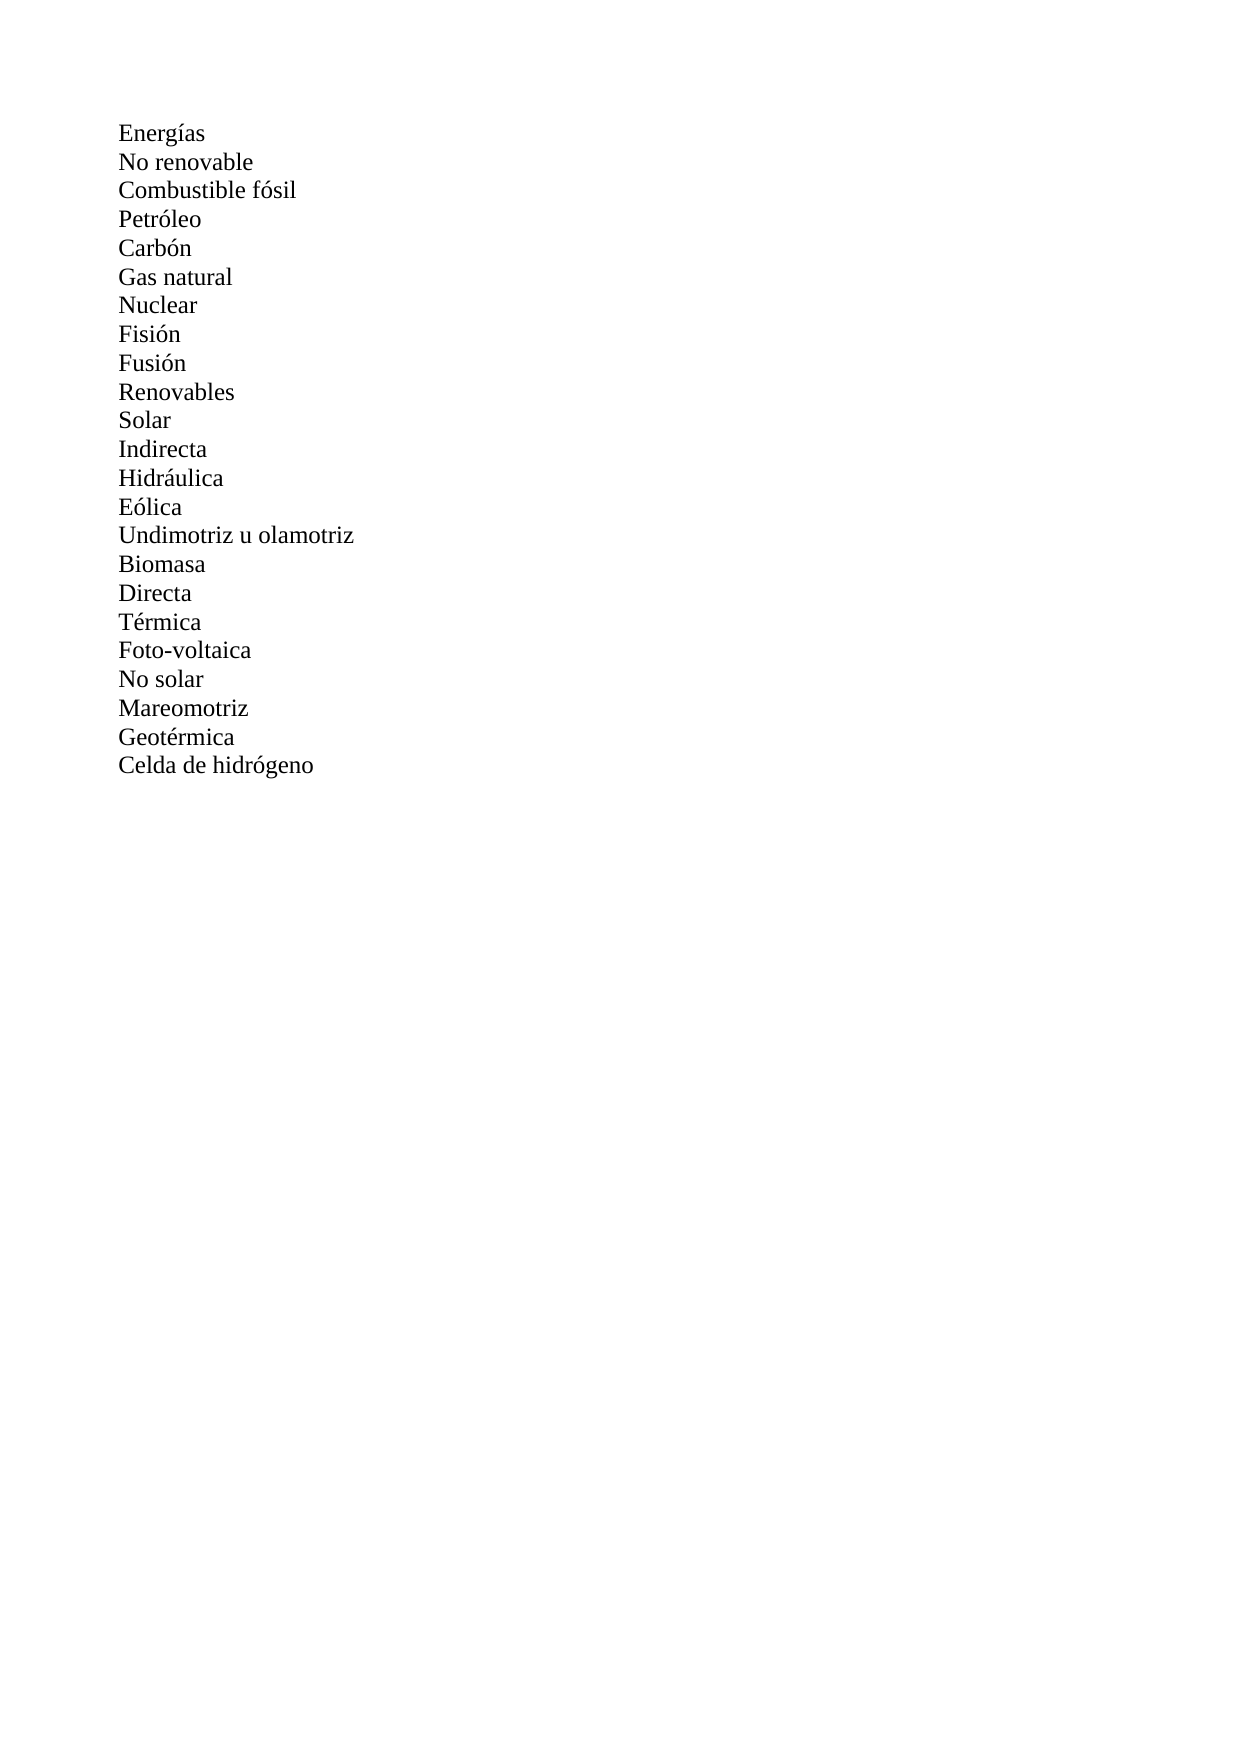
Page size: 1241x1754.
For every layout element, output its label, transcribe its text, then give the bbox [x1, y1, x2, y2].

text Biomasa [118, 549, 1122, 578]
text No solar [118, 664, 1122, 693]
text No renovable [118, 147, 1122, 176]
text Renovables [118, 377, 1122, 406]
text Carbón [118, 233, 1122, 262]
text Directa [118, 578, 1122, 607]
text Hidráulica [118, 463, 1122, 492]
text Energías [118, 118, 1122, 147]
text Nuclear [118, 291, 1122, 319]
text Geotérmica [118, 722, 1122, 751]
text Fisión [118, 319, 1122, 348]
text Petróleo [118, 204, 1122, 233]
text Undimotriz u olamotriz [118, 521, 1122, 549]
text Eólica [118, 492, 1122, 521]
text Fusión [118, 348, 1122, 377]
text Celda de hidrógeno [118, 751, 1122, 779]
text Térmica [118, 607, 1122, 636]
text Solar [118, 406, 1122, 434]
text Foto-voltaica [118, 636, 1122, 664]
text Gas natural [118, 262, 1122, 291]
text Combustible fósil [118, 176, 1122, 204]
text Indirecta [118, 434, 1122, 463]
text Mareomotriz [118, 693, 1122, 722]
